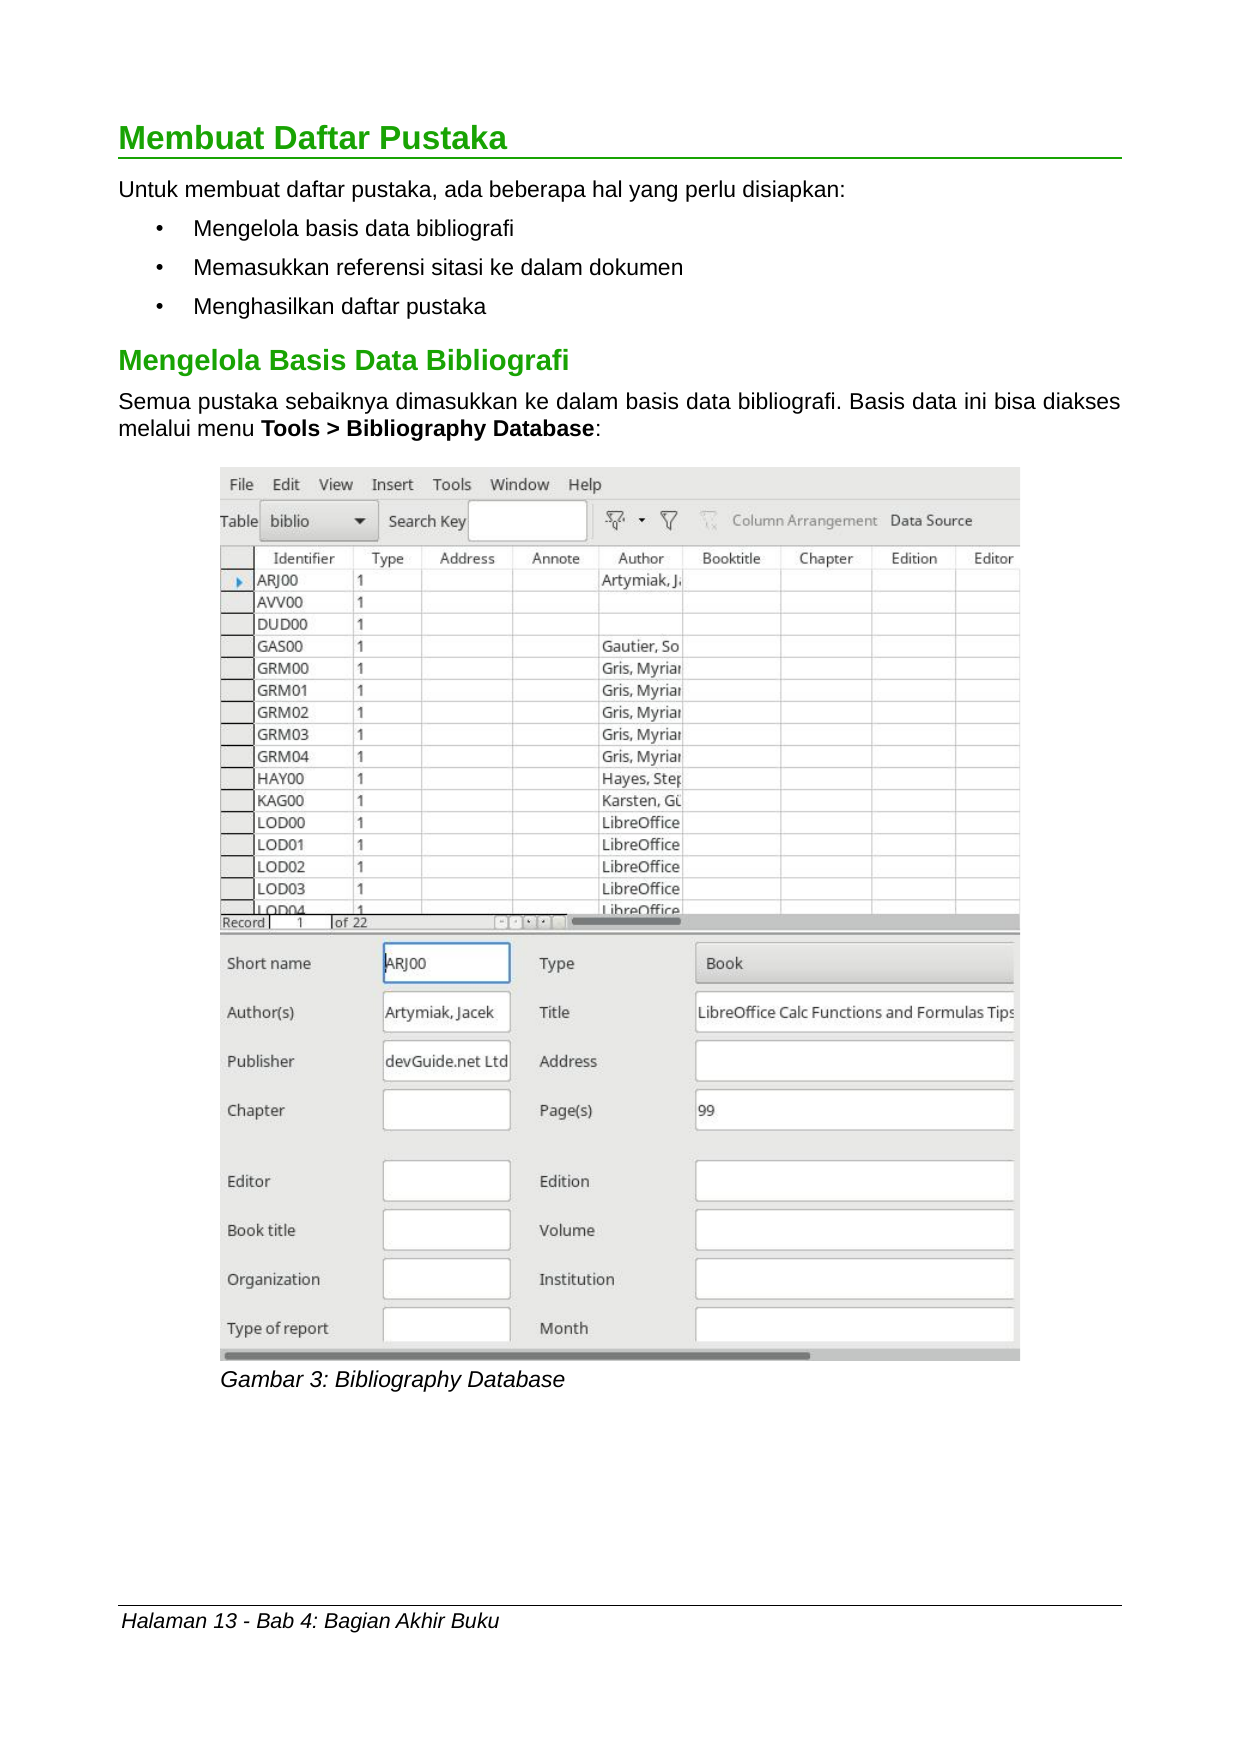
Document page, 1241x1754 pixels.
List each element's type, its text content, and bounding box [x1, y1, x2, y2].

text Gambar 3: Bibliography Database [220, 1361, 1020, 1392]
list Mengelola basis data bibliografi [156, 215, 1122, 242]
subtitle Membuat Daftar Pustaka [118, 118, 1122, 157]
text Untuk membuat daftar pustaka, ada beberapa hal yang perlu disiapkan: [118, 176, 1122, 203]
subtitle Mengelola Basis Data Bibliografi [118, 343, 1122, 376]
list Memasukkan referensi sitasi ke dalam dokumen [156, 254, 1122, 280]
picture [220, 467, 1020, 1361]
text Semua pustaka sebaiknya dimasukkan ke dalam basis data bibliografi. Basis data ini bisa diakses melalui menu Tools > Bibliography Database: [118, 388, 1122, 441]
list Menghasilkan daftar pustaka [156, 293, 1122, 319]
